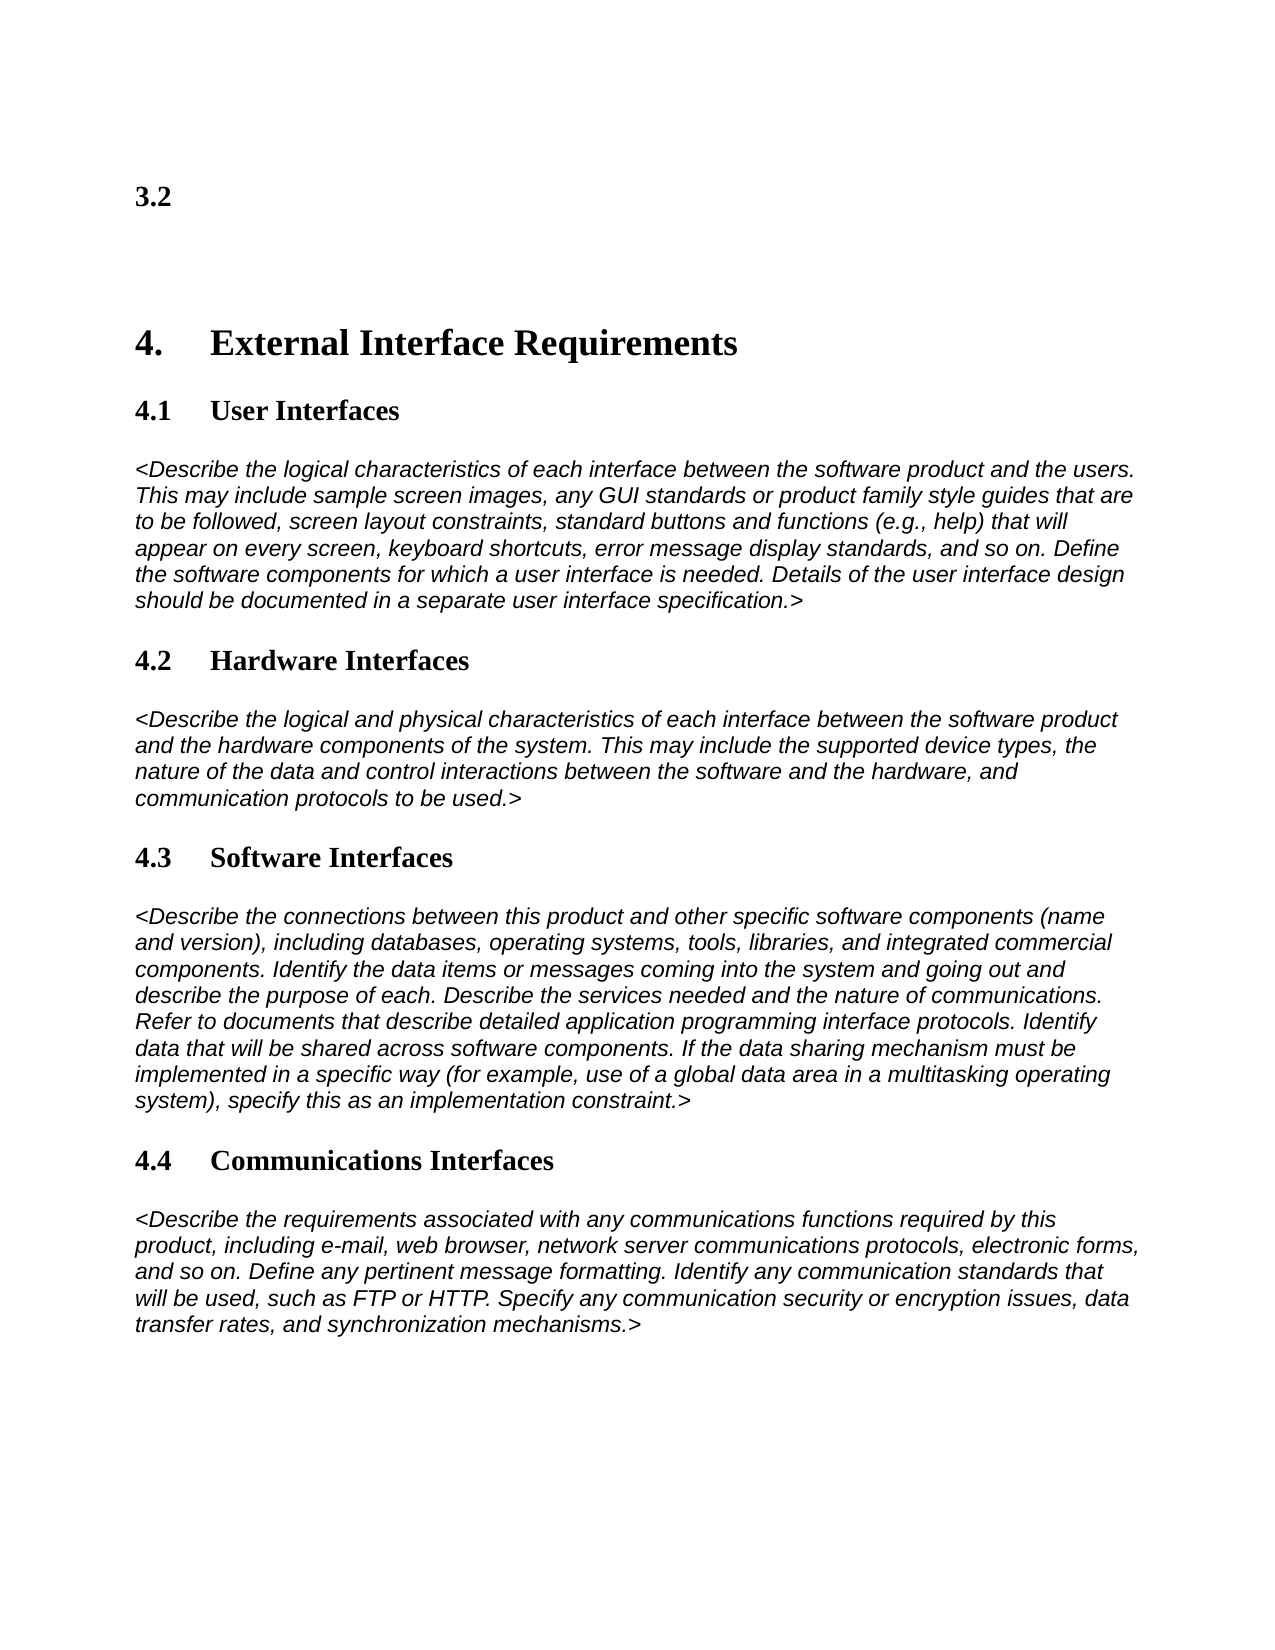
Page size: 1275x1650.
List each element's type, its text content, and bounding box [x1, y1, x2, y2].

text <Describe the connections between this product and other specific software components (name and version), including databases, operating systems, tools, libraries, and integrated commercial components. Identify the data items or messages coming into the system and going out and describe the purpose of each. Describe the services needed and the nature of communications. Refer to documents that describe detailed application programming interface protocols. Identify data that will be shared across software components. If the data sharing mechanism must be implemented in a specific way (for example, use of a global data area in a multitasking operating system), specify this as an implementation constraint.> [135, 903, 1140, 1114]
text <Describe the logical and physical characteristics of each interface between the software product and the hardware components of the system. This may include the supported device types, the nature of the data and control interactions between the software and the hardware, and communication protocols to be used.> [135, 706, 1140, 811]
subtitle External Interface Requirements [135, 321, 1140, 364]
subtitle Communications Interfaces [135, 1143, 1140, 1176]
text <Describe the requirements associated with any communications functions required by this product, including e-mail, web browser, network server communications protocols, electronic forms, and so on. Define any pertinent message formatting. Identify any communication standards that will be used, such as FTP or HTTP. Specify any communication security or encryption issues, data transfer rates, and synchronization mechanisms.> [135, 1206, 1140, 1337]
subtitle Software Interfaces [135, 840, 1140, 874]
subtitle User Interfaces [135, 393, 1140, 426]
text <Describe the logical characteristics of each interface between the software product and the users. This may include sample screen images, any GUI standards or product family style guides that are to be followed, screen layout constraints, standard buttons and functions (e.g., help) that will appear on every screen, keyboard shortcuts, error message display standards, and so on. Define the software components for which a user interface is needed. Details of the user interface design should be documented in a separate user interface specification.> [135, 456, 1140, 614]
subtitle Hardware Interfaces [135, 643, 1140, 676]
